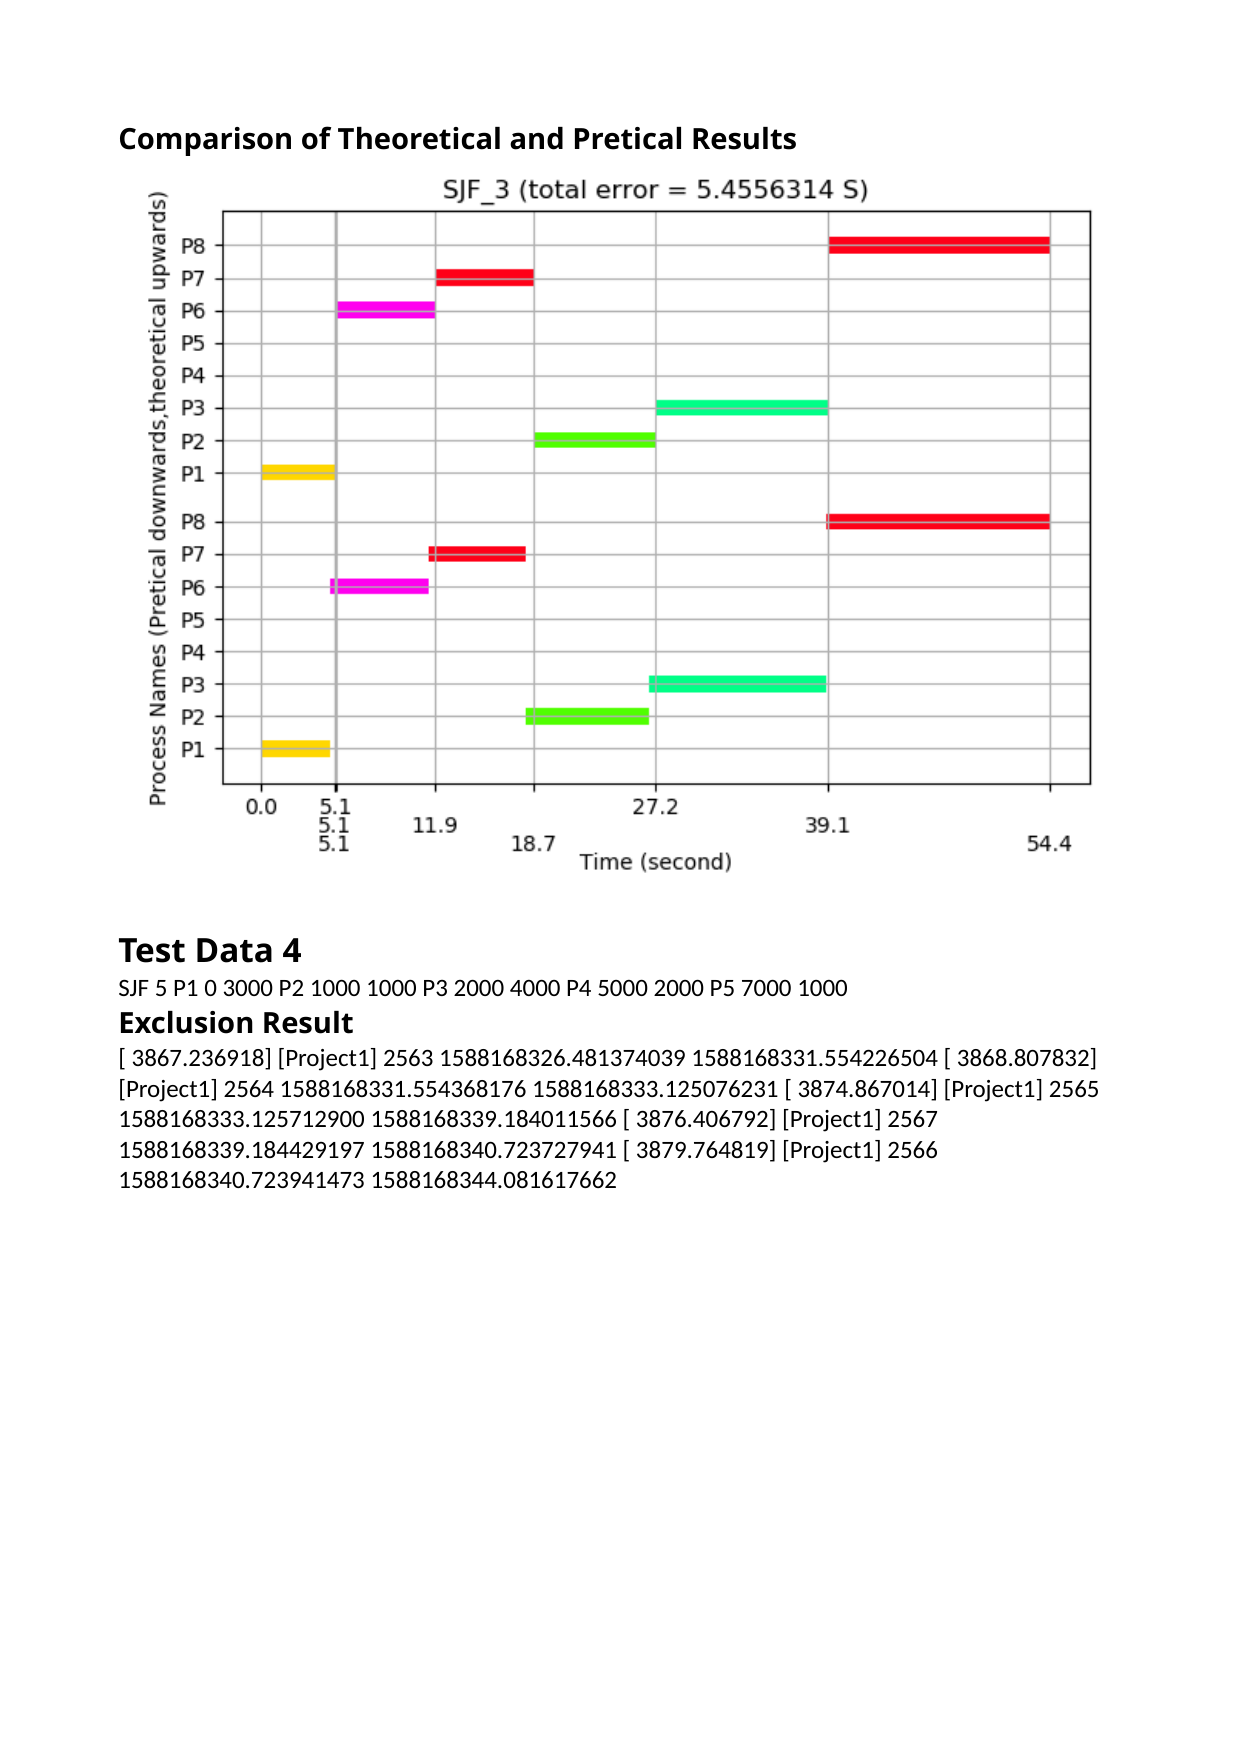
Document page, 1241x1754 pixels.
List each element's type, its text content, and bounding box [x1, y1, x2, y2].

subtitle Comparison of Theoretical and Pretical Results [118, 118, 1122, 158]
picture [127, 157, 1113, 896]
subtitle Test Data 4 [118, 927, 1122, 972]
subtitle Exclusion Result [118, 1002, 1122, 1042]
text [ 3867.236918] [Project1] 2563 1588168326.481374039 1588168331.554226504 [ 3868.807832] [Project1] 2564 1588168331.554368176 1588168333.125076231 [ 3874.867014] [Project1] 2565 1588168333.125712900 1588168339.184011566 [ 3876.406792] [Project1] 2567 1588168339.184429197 1588168340.723727941 [ 3879.764819] [Project1] 2566 1588168340.723941473 1588168344.081617662 [118, 1042, 1122, 1195]
text SJF 5 P1 0 3000 P2 1000 1000 P3 2000 4000 P4 5000 2000 P5 7000 1000 [118, 972, 1122, 1002]
